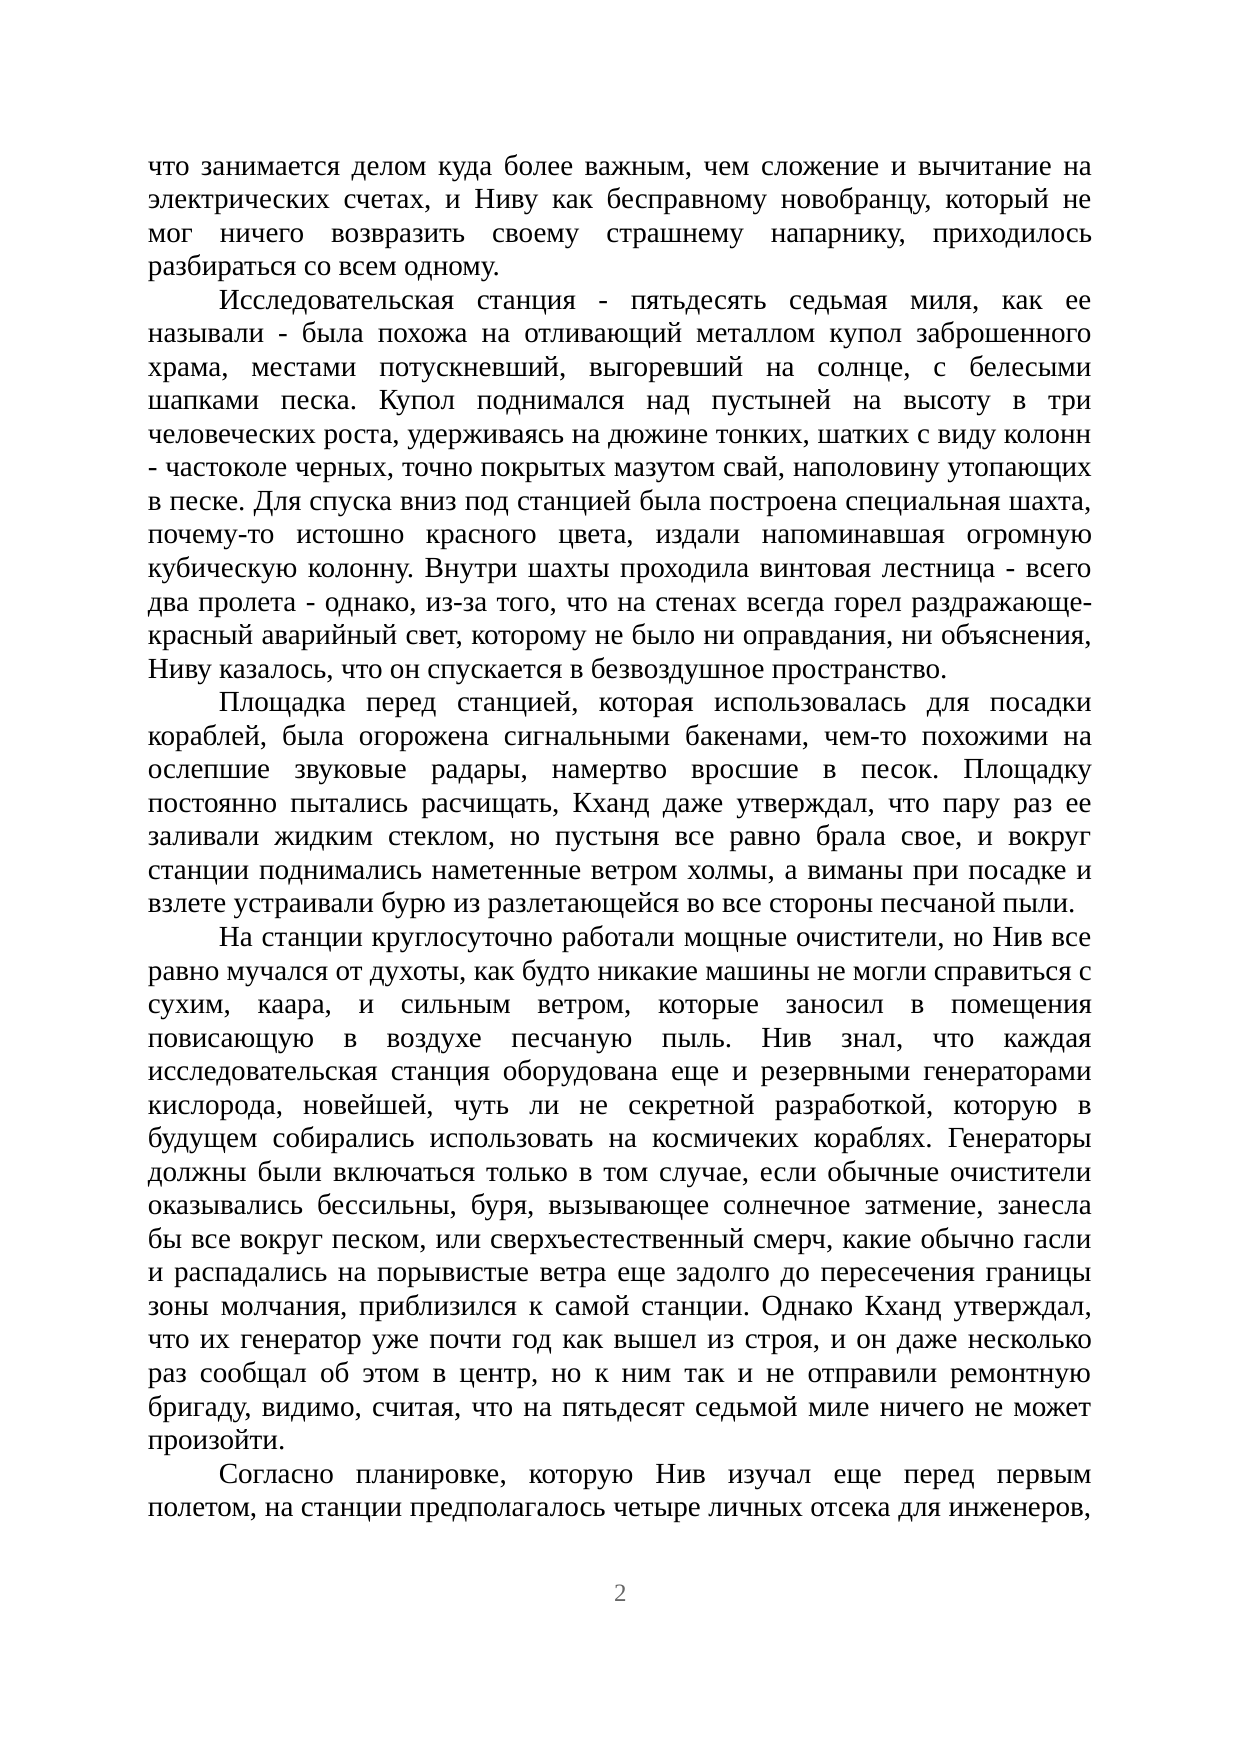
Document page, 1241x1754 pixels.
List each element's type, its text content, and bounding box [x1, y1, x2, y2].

text Площадка перед станцией, которая использовалась для посадки кораблей, была огорожена сигнальными бакенами, чем-то похожими на ослепшие звуковые радары, намертво вросшие в песок. Площадку постоянно пытались расчищать, Кханд даже утверждал, что пару раз ее заливали жидким стеклом, но пустыня все равно брала свое, и вокруг станции поднимались наметенные ветром холмы, а виманы при посадке и взлете устраивали бурю из разлетающейся во все стороны песчаной пыли. [148, 684, 1093, 919]
text что занимается делом куда более важным, чем сложение и вычитание на электрических счетах, и Ниву как бесправному новобранцу, который не мог ничего возвразить своему страшнему напарнику, приходилось разбираться со всем одному. [148, 148, 1093, 282]
text Согласно планировке, которую Нив изучал еще перед первым полетом, на станции предполагалось четыре личных отсека для инженеров, [148, 1456, 1093, 1523]
text На станции круглосуточно работали мощные очистители, но Нив все равно мучался от духоты, как будто никакие машины не могли справиться с сухим, каара, и сильным ветром, которые заносил в помещения повисающую в воздухе песчаную пыль. Нив знал, что каждая исследовательская станция оборудована еще и резервными генераторами кислорода, новейшей, чуть ли не секретной разработкой, которую в будущем собирались использовать на космичеких кораблях. Генераторы должны были включаться только в том случае, если обычные очистители оказывались бессильны, буря, вызывающее солнечное затмение, занесла бы все вокруг песком, или сверхъестественный смерч, какие обычно гасли и распадались на порывистые ветра еще задолго до пересечения границы зоны молчания, приблизился к самой станции. Однако Кханд утверждал, что их генератор уже почти год как вышел из строя, и он даже несколько раз сообщал об этом в центр, но к ним так и не отправили ремонтную бригаду, видимо, считая, что на пятьдесят седьмой миле ничего не может произойти. [148, 919, 1093, 1456]
text Исследовательская станция - пятьдесять седьмая миля, как ее называли - была похожа на отливающий металлом купол заброшенного храма, местами потускневший, выгоревший на солнце, с белесыми шапками песка. Купол поднимался над пустыней на высоту в три человеческих роста, удерживаясь на дюжине тонких, шатких с виду колонн - частоколе черных, точно покрытых мазутом свай, наполовину утопающих в песке. Для спуска вниз под станцией была построена специальная шахта, почему-то истошно красного цвета, издали напоминавшая огромную кубическую колонну. Внутри шахты проходила винтовая лестница - всего два пролета - однако, из-за того, что на стенах всегда горел раздражающе-красный аварийный свет, которому не было ни оправдания, ни объяснения, Ниву казалось, что он спускается в безвоздушное пространство. [148, 282, 1093, 684]
